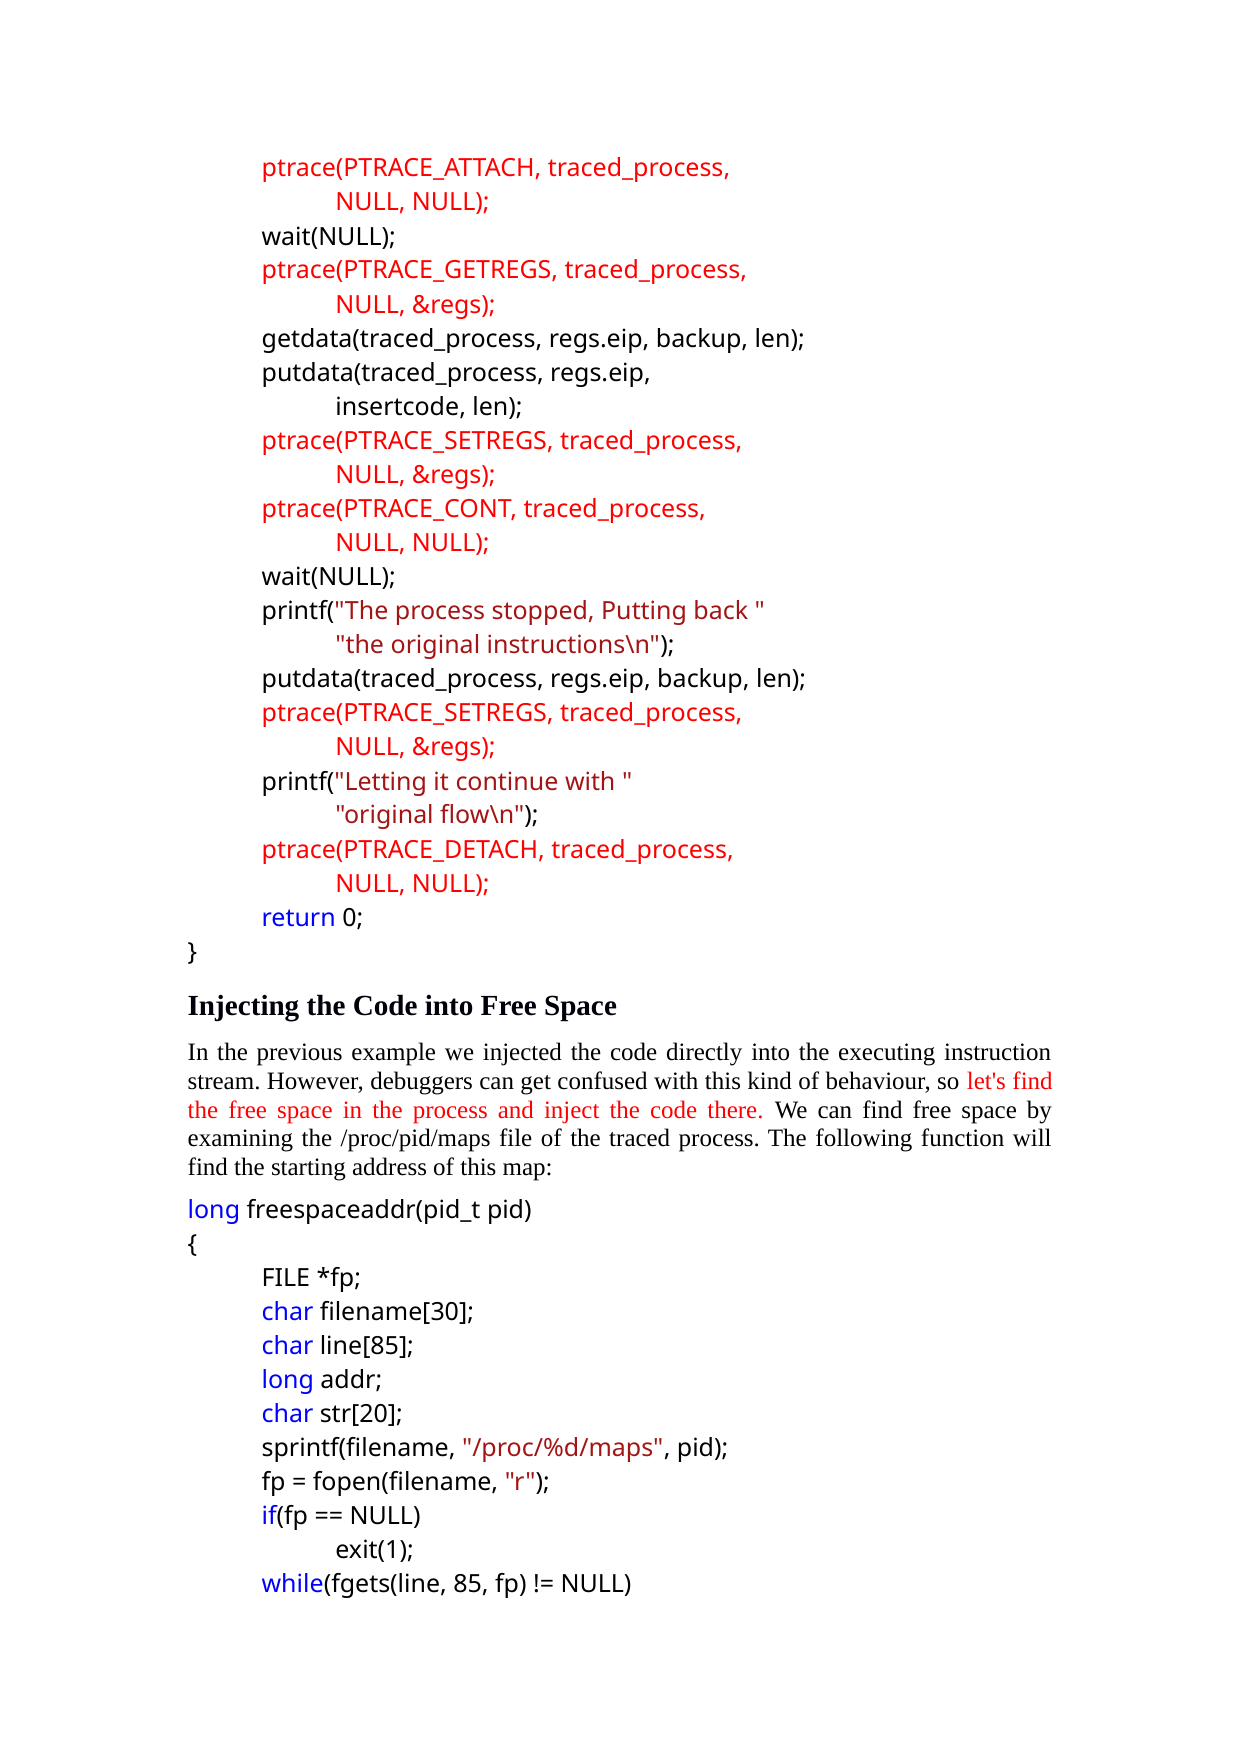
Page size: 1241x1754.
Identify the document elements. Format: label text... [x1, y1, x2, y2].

text NULL, NULL); [187, 525, 1053, 559]
text printf("Letting it continue with " [187, 763, 1053, 797]
text return 0; [187, 899, 1053, 933]
text ptrace(PTRACE_SETREGS, traced_process, [187, 422, 1053, 457]
text printf("The process stopped, Putting back " [187, 593, 1053, 627]
text In the previous example we injected the code directly into the executing instruction stream. However, debuggers can get confused with this kind of behaviour, so let's find the free space in the process and inject the code there. We can find free space by examining the /proc/pid/maps file of the traced process. The following function will find the starting address of this map: [187, 1037, 1053, 1181]
text sprintf(filename, "/proc/%d/maps", pid); [187, 1430, 1053, 1464]
text wait(NULL); [187, 559, 1053, 593]
text char str[20]; [187, 1396, 1053, 1430]
text "the original instructions\n"); [187, 627, 1053, 661]
text } [187, 933, 1053, 967]
text ptrace(PTRACE_CONT, traced_process, [187, 491, 1053, 525]
text while(fgets(line, 85, fp) != NULL) [187, 1566, 1053, 1600]
text wait(NULL); [187, 218, 1053, 252]
text insertcode, len); [187, 388, 1053, 422]
text exit(1); [187, 1532, 1053, 1566]
text FILE *fp; [187, 1259, 1053, 1294]
text ptrace(PTRACE_ATTACH, traced_process, [187, 150, 1053, 184]
text NULL, &regs); [187, 286, 1053, 320]
text { [187, 1226, 1053, 1259]
text putdata(traced_process, regs.eip, backup, len); [187, 661, 1053, 695]
subtitle Injecting the Code into Free Space [187, 988, 1053, 1022]
text putdata(traced_process, regs.eip, [187, 354, 1053, 388]
text ptrace(PTRACE_DETACH, traced_process, [187, 831, 1053, 865]
text fp = fopen(filename, "r"); [187, 1464, 1053, 1498]
text NULL, &regs); [187, 729, 1053, 763]
text NULL, NULL); [187, 865, 1053, 899]
text ptrace(PTRACE_SETREGS, traced_process, [187, 695, 1053, 729]
text long addr; [187, 1362, 1053, 1396]
text "original flow\n"); [187, 797, 1053, 831]
text char line[85]; [187, 1328, 1053, 1362]
text if(fp == NULL) [187, 1498, 1053, 1532]
text NULL, NULL); [187, 184, 1053, 218]
text long freespaceaddr(pid_t pid) [187, 1191, 1053, 1226]
text char filename[30]; [187, 1294, 1053, 1328]
text NULL, &regs); [187, 457, 1053, 491]
text ptrace(PTRACE_GETREGS, traced_process, [187, 252, 1053, 286]
text getdata(traced_process, regs.eip, backup, len); [187, 320, 1053, 354]
